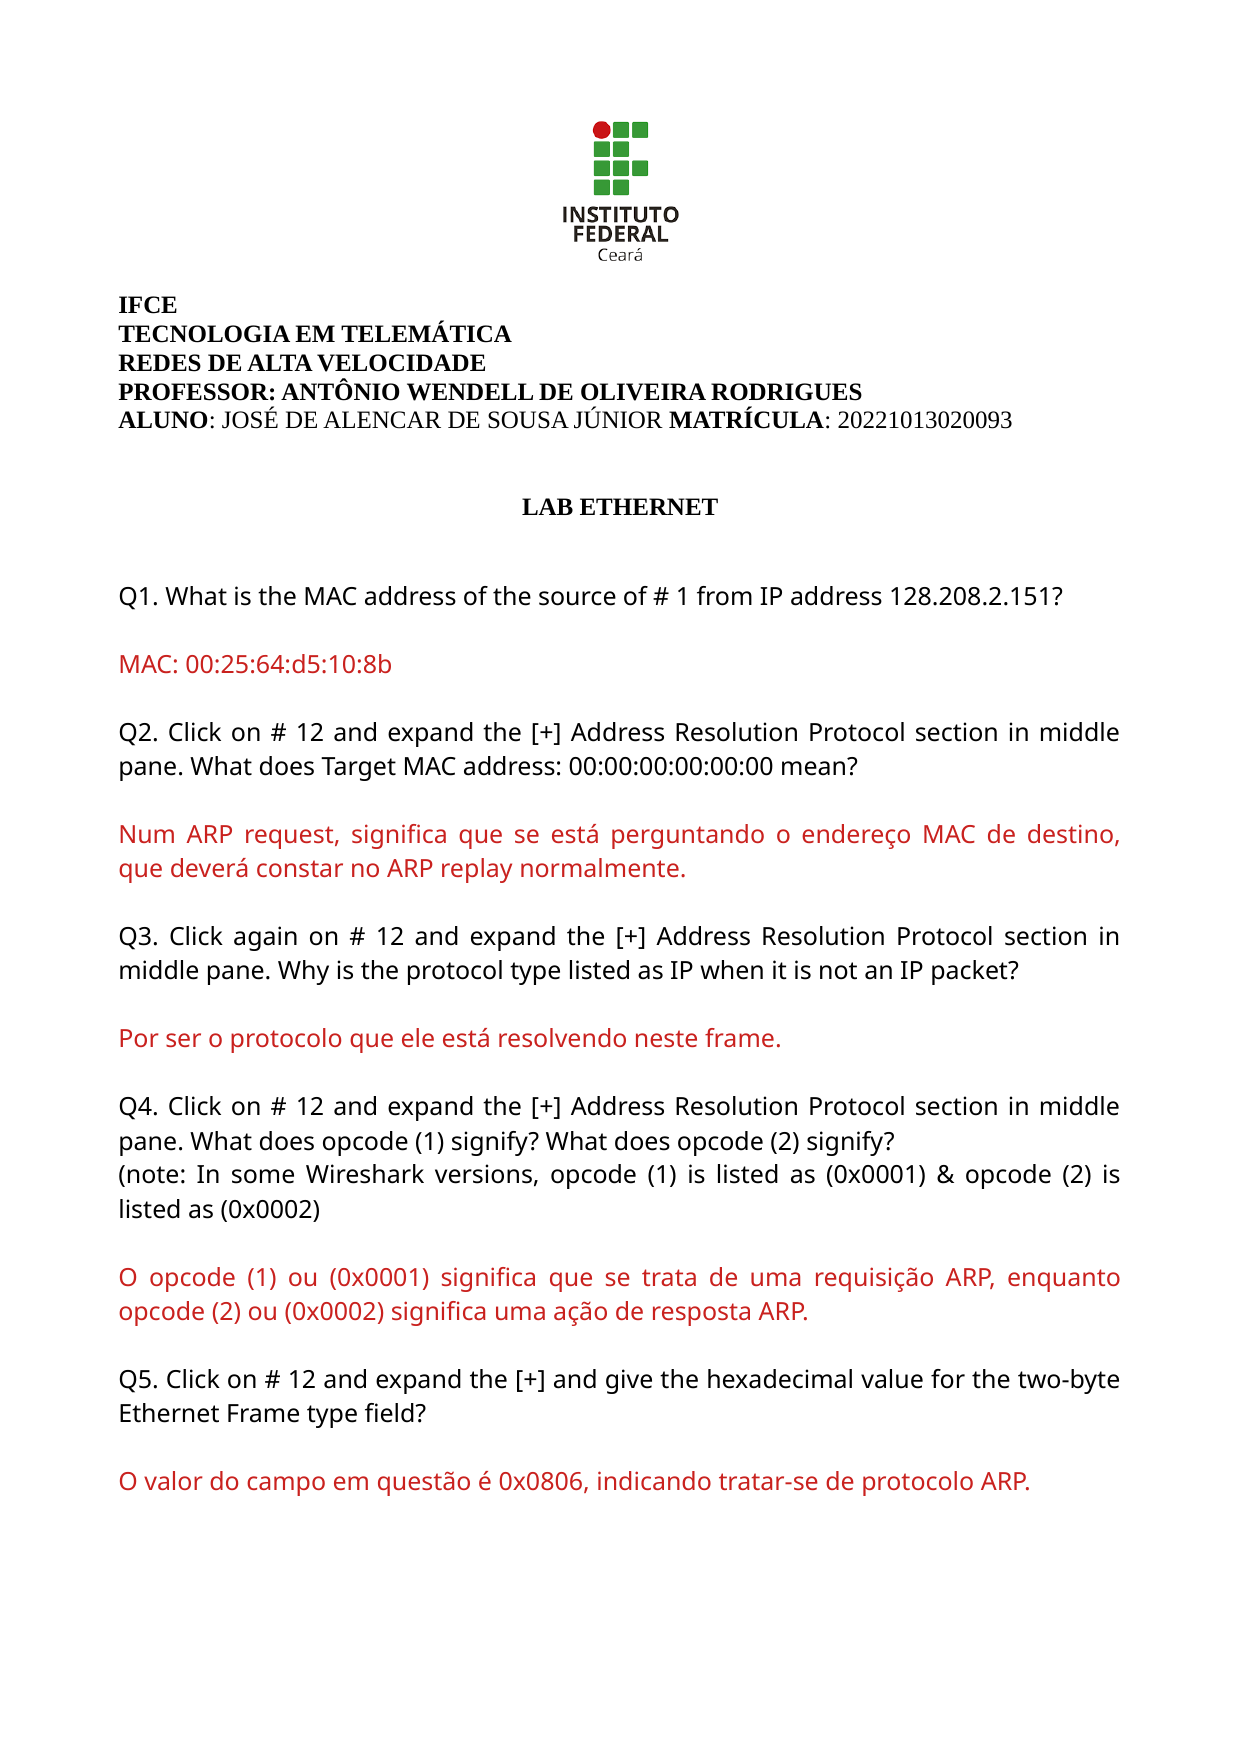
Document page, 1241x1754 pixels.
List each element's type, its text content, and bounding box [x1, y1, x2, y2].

text Q1. What is the MAC address of the source of # 1 from IP address 128.208.2.151? [118, 578, 1122, 612]
text Por ser o protocolo que ele está resolvendo neste frame. [118, 1021, 1122, 1055]
text ALUNO: JOSÉ DE ALENCAR DE SOUSA JÚNIOR MATRÍCULA: 20221013020093 [118, 406, 1122, 434]
text TECNOLOGIA EM TELEMÁTICA [118, 319, 1122, 348]
picture [514, 118, 726, 268]
text Num ARP request, significa que se está perguntando o endereço MAC de destino, que deverá constar no ARP replay normalmente. [118, 817, 1122, 885]
text LAB ETHERNET [118, 492, 1122, 521]
text (note: In some Wireshark versions, opcode (1) is listed as (0x0001) & opcode (2) is listed as (0x0002) [118, 1157, 1122, 1225]
text MAC: 00:25:64:d5:10:8b [118, 646, 1122, 680]
text Q2. Click on # 12 and expand the [+] Address Resolution Protocol section in middle pane. What does Target MAC address: 00:00:00:00:00:00 mean? [118, 714, 1122, 782]
text Q4. Click on # 12 and expand the [+] Address Resolution Protocol section in middle pane. What does opcode (1) signify? What does opcode (2) signify? [118, 1089, 1122, 1157]
text IFCE [118, 291, 1122, 319]
text Q5. Click on # 12 and expand the [+] and give the hexadecimal value for the two-byte Ethernet Frame type field? [118, 1362, 1122, 1430]
text Q3. Click again on # 12 and expand the [+] Address Resolution Protocol section in middle pane. Why is the protocol type listed as IP when it is not an IP packet? [118, 919, 1122, 987]
text PROFESSOR: ANTÔNIO WENDELL DE OLIVEIRA RODRIGUES [118, 377, 1122, 406]
text REDES DE ALTA VELOCIDADE [118, 348, 1122, 377]
text O valor do campo em questão é 0x0806, indicando tratar-se de protocolo ARP. [118, 1464, 1122, 1498]
text O opcode (1) ou (0x0001) significa que se trata de uma requisição ARP, enquanto opcode (2) ou (0x0002) significa uma ação de resposta ARP. [118, 1259, 1122, 1327]
